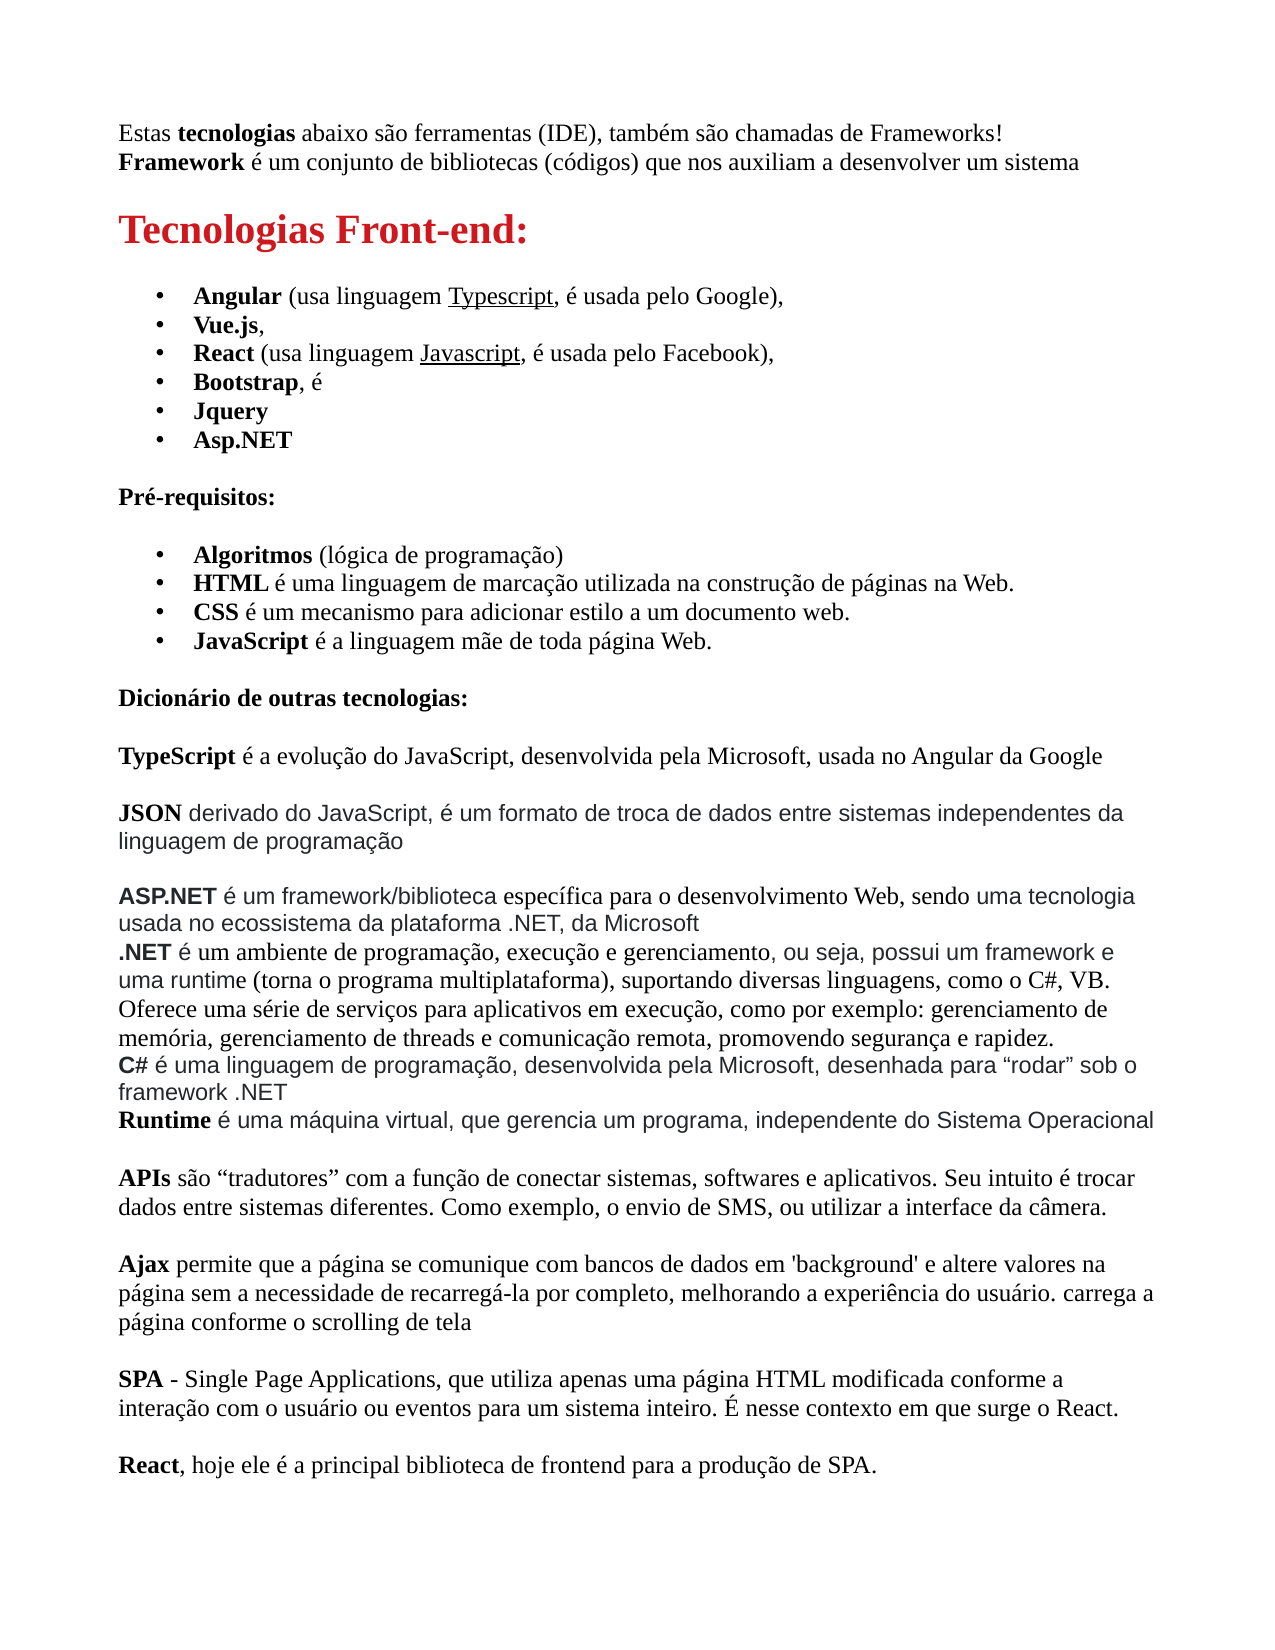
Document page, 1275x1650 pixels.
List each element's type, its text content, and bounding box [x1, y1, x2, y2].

list Jquery [156, 396, 1157, 425]
list CSS é um mecanismo para adicionar estilo a um documento web. [156, 597, 1157, 626]
text JSON derivado do JavaScript, é um formato de troca de dados entre sistemas independentes da linguagem de programação [118, 798, 1157, 854]
text Dicionário de outras tecnologias: [118, 683, 1157, 712]
list Bootstrap, é [156, 367, 1157, 396]
text React, hoje ele é a principal biblioteca de frontend para a produção de SPA. [118, 1450, 1157, 1479]
text Pré-requisitos: [118, 482, 1157, 540]
text Framework é um conjunto de bibliotecas (códigos) que nos auxiliam a desenvolver um sistema [118, 147, 1157, 176]
text TypeScript é a evolução do JavaScript, desenvolvida pela Microsoft, usada no Angular da Google [118, 741, 1157, 770]
text Estas tecnologias abaixo são ferramentas (IDE), também são chamadas de Frameworks! [118, 118, 1157, 147]
list HTML é uma linguagem de marcação utilizada na construção de páginas na Web. [156, 568, 1157, 597]
list Vue.js, [156, 310, 1157, 338]
list React (usa linguagem Javascript, é usada pelo Facebook), [156, 338, 1157, 367]
text ASP.NET é um framework/biblioteca específica para o desenvolvimento Web, sendo uma tecnologia usada no ecossistema da plataforma .NET, da Microsoft [118, 881, 1157, 937]
list Asp.NET [156, 425, 1157, 453]
text Tecnologias Front-end: [118, 204, 1157, 252]
text Ajax permite que a página se comunique com bancos de dados em 'background' e altere valores na página sem a necessidade de recarregá-la por completo, melhorando a experiência do usuário. carrega a página conforme o scrolling de tela [118, 1249, 1157, 1335]
text APIs são “tradutores” com a função de conectar sistemas, softwares e aplicativos. Seu intuito é trocar dados entre sistemas diferentes. Como exemplo, o envio de SMS, ou utilizar a interface da câmera. [118, 1163, 1157, 1220]
list Algoritmos (lógica de programação) [156, 540, 1157, 568]
text .NET é um ambiente de programação, execução e gerenciamento, ou seja, possui um framework e uma runtime (torna o programa multiplataforma), suportando diversas linguagens, como o C#, VB. [118, 937, 1157, 994]
text Oferece uma série de serviços para aplicativos em execução, como por exemplo: gerenciamento de memória, gerenciamento de threads e comunicação remota, promovendo segurança e rapidez. [118, 994, 1157, 1052]
text SPA - Single Page Applications, que utiliza apenas uma página HTML modificada conforme a interação com o usuário ou eventos para um sistema inteiro. É nesse contexto em que surge o React. [118, 1364, 1157, 1422]
list Angular (usa linguagem Typescript, é usada pelo Google), [156, 281, 1157, 310]
text C# é uma linguagem de programação, desenvolvida pela Microsoft, desenhada para “rodar” sob o framework .NET [118, 1052, 1157, 1105]
list JavaScript é a linguagem mãe de toda página Web. [156, 626, 1157, 655]
text Runtime é uma máquina virtual, que gerencia um programa, independente do Sistema Operacional [118, 1105, 1157, 1134]
